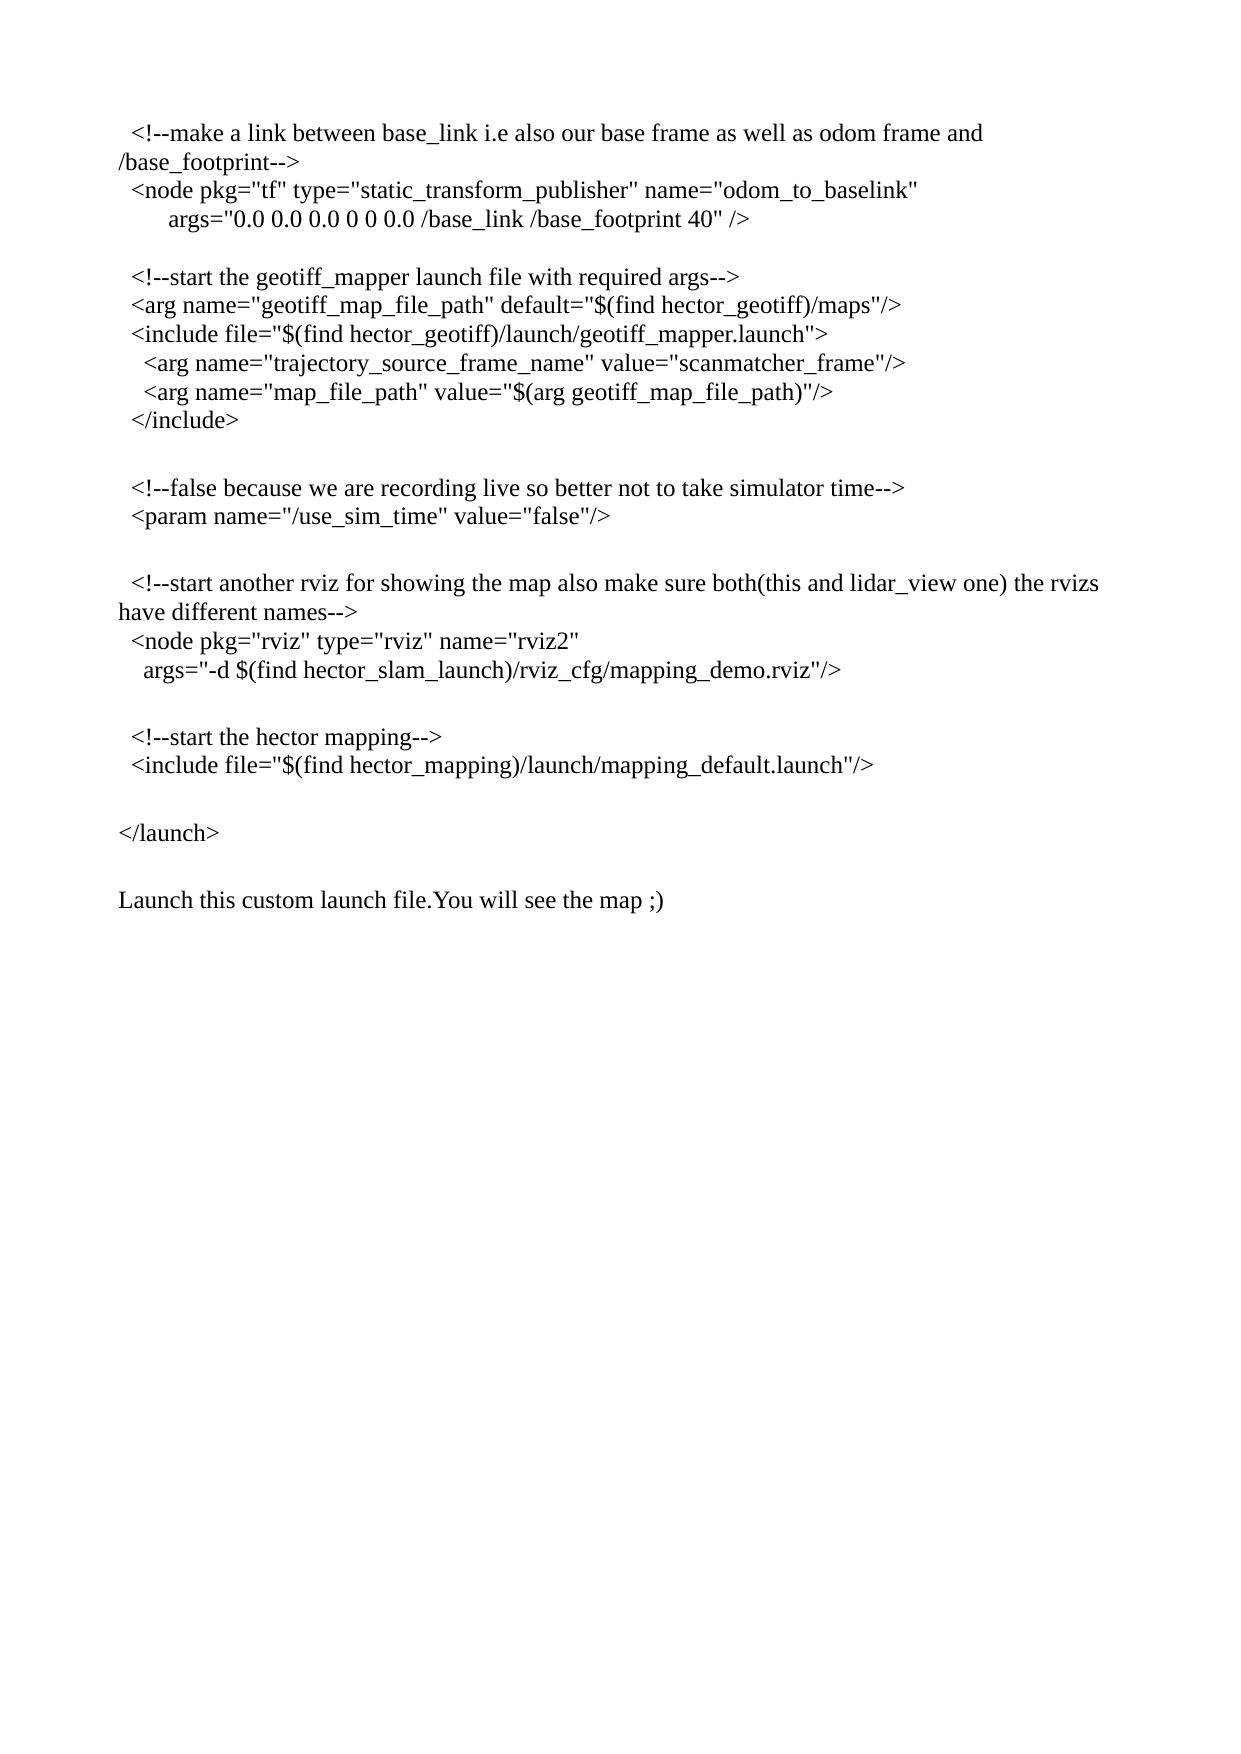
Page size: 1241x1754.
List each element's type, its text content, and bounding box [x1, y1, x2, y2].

text <arg name="map_file_path" value="$(arg geotiff_map_file_path)"/> [118, 377, 1122, 406]
text args="0.0 0.0 0.0 0 0 0.0 /base_link /base_footprint 40" /> [118, 204, 1122, 233]
text <!--start another rviz for showing the map also make sure both(this and lidar_view one) the rvizs have different names--> [118, 568, 1122, 626]
text <param name="/use_sim_time" value="false"/> [118, 501, 1122, 530]
text args="-d $(find hector_slam_launch)/rviz_cfg/mapping_demo.rviz"/> [118, 655, 1122, 683]
text <arg name="geotiff_map_file_path" default="$(find hector_geotiff)/maps"/> [118, 291, 1122, 319]
text Launch this custom launch file.You will see the map ;) [118, 885, 1122, 913]
text <include file="$(find hector_geotiff)/launch/geotiff_mapper.launch"> [118, 319, 1122, 348]
text </launch> [118, 818, 1122, 846]
text <!--false because we are recording live so better not to take simulator time--> [118, 473, 1122, 501]
text <!--make a link between base_link i.e also our base frame as well as odom frame and /base_footprint--> [118, 118, 1122, 176]
text </include> [118, 406, 1122, 434]
text <arg name="trajectory_source_frame_name" value="scanmatcher_frame"/> [118, 348, 1122, 377]
text <include file="$(find hector_mapping)/launch/mapping_default.launch"/> [118, 751, 1122, 779]
text <!--start the geotiff_mapper launch file with required args--> [118, 262, 1122, 291]
text <node pkg="tf" type="static_transform_publisher" name="odom_to_baselink" [118, 176, 1122, 204]
text <node pkg="rviz" type="rviz" name="rviz2" [118, 626, 1122, 655]
text <!--start the hector mapping--> [118, 722, 1122, 751]
